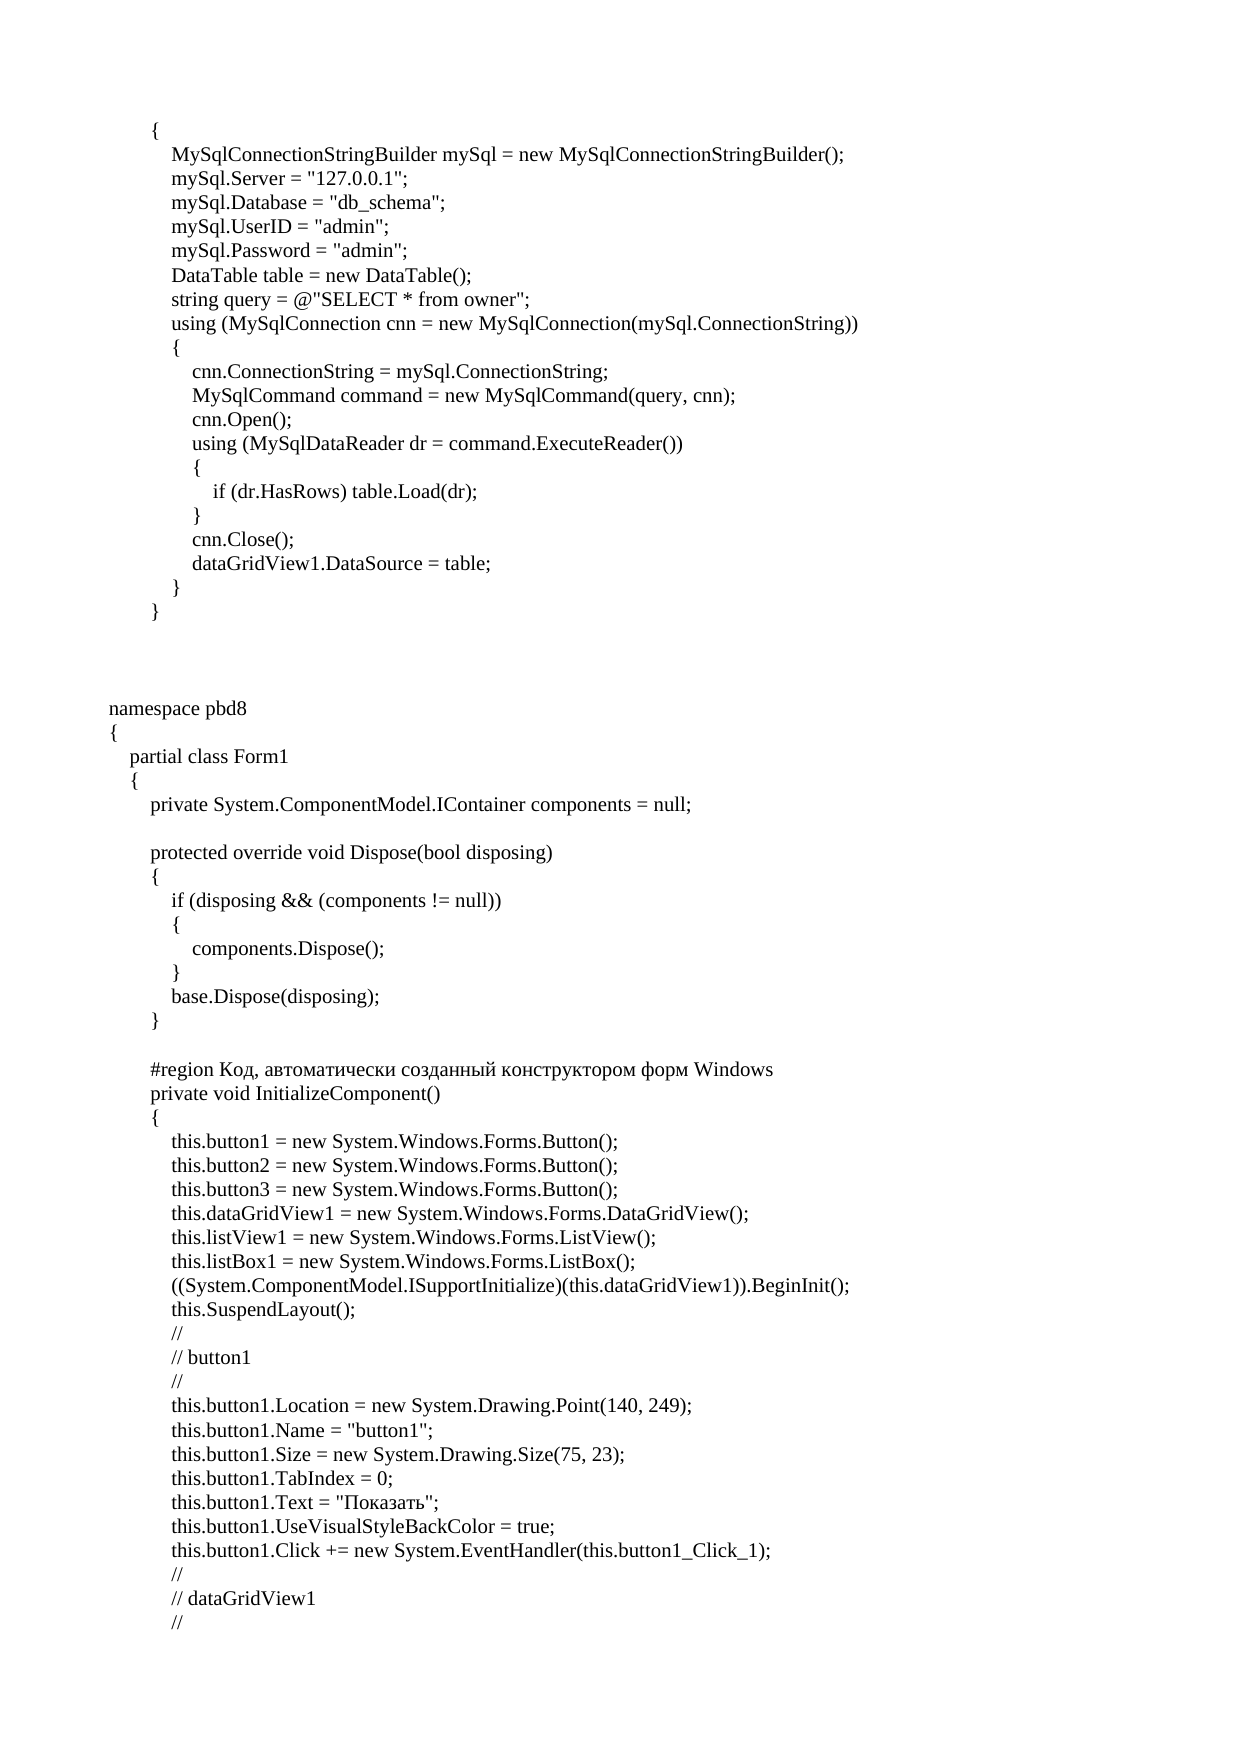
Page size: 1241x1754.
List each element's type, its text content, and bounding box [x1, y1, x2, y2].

text private System.ComponentModel.IContainer components = null; [108, 792, 1134, 816]
text this.button1.Name = "button1"; [108, 1417, 1134, 1442]
text this.button1 = new System.Windows.Forms.Button(); [108, 1129, 1134, 1153]
text #region Код, автоматически созданный конструктором форм Windows [108, 1057, 1134, 1081]
text this.button1.Click += new System.EventHandler(this.button1_Click_1); [108, 1538, 1134, 1562]
text cnn.Open(); [108, 407, 1134, 431]
text this.button1.TabIndex = 0; [108, 1466, 1134, 1490]
text base.Dispose(disposing); [108, 984, 1134, 1008]
text { [108, 720, 1134, 744]
text namespace pbd8 [108, 696, 1134, 720]
text DataTable table = new DataTable(); [108, 262, 1134, 287]
text components.Dispose(); [108, 936, 1134, 960]
text protected override void Dispose(bool disposing) [108, 840, 1134, 864]
text } [108, 960, 1134, 984]
text this.dataGridView1 = new System.Windows.Forms.DataGridView(); [108, 1201, 1134, 1225]
text using (MySqlDataReader dr = command.ExecuteReader()) [108, 431, 1134, 455]
text } [108, 503, 1134, 527]
text mySql.Database = "db_schema"; [108, 190, 1134, 214]
text ((System.ComponentModel.ISupportInitialize)(this.dataGridView1)).BeginInit(); [108, 1273, 1134, 1297]
text this.listView1 = new System.Windows.Forms.ListView(); [108, 1225, 1134, 1249]
text // [108, 1321, 1134, 1345]
text this.button1.UseVisualStyleBackColor = true; [108, 1514, 1134, 1538]
text mySql.Password = "admin"; [108, 238, 1134, 262]
text string query = @"SELECT * from owner"; [108, 287, 1134, 311]
text } [108, 575, 1134, 599]
text } [108, 1008, 1134, 1032]
text this.SuspendLayout(); [108, 1297, 1134, 1321]
text } [108, 599, 1134, 623]
text cnn.Close(); [108, 527, 1134, 551]
text // dataGridView1 [108, 1586, 1134, 1610]
text // [108, 1562, 1134, 1586]
text this.listBox1 = new System.Windows.Forms.ListBox(); [108, 1249, 1134, 1273]
text mySql.Server = "127.0.0.1"; [108, 166, 1134, 190]
text // button1 [108, 1345, 1134, 1369]
text // [108, 1610, 1134, 1634]
text MySqlConnectionStringBuilder mySql = new MySqlConnectionStringBuilder(); [108, 142, 1134, 166]
text { [108, 864, 1134, 888]
text this.button1.Location = new System.Drawing.Point(140, 249); [108, 1393, 1134, 1417]
text this.button1.Text = "Показать"; [108, 1490, 1134, 1514]
text { [108, 335, 1134, 359]
text dataGridView1.DataSource = table; [108, 551, 1134, 575]
text if (dr.HasRows) table.Load(dr); [108, 479, 1134, 503]
text mySql.UserID = "admin"; [108, 214, 1134, 238]
text private void InitializeComponent() [108, 1081, 1134, 1105]
text { [108, 1105, 1134, 1129]
text { [108, 912, 1134, 936]
text MySqlCommand command = new MySqlCommand(query, cnn); [108, 383, 1134, 407]
text { [108, 768, 1134, 792]
text // [108, 1369, 1134, 1393]
text this.button1.Size = new System.Drawing.Size(75, 23); [108, 1442, 1134, 1466]
text { [108, 455, 1134, 479]
text cnn.ConnectionString = mySql.ConnectionString; [108, 359, 1134, 383]
text { [108, 118, 1134, 142]
text partial class Form1 [108, 744, 1134, 768]
text if (disposing && (components != null)) [108, 888, 1134, 912]
text this.button2 = new System.Windows.Forms.Button(); [108, 1153, 1134, 1177]
text using (MySqlConnection cnn = new MySqlConnection(mySql.ConnectionString)) [108, 311, 1134, 335]
text this.button3 = new System.Windows.Forms.Button(); [108, 1177, 1134, 1201]
